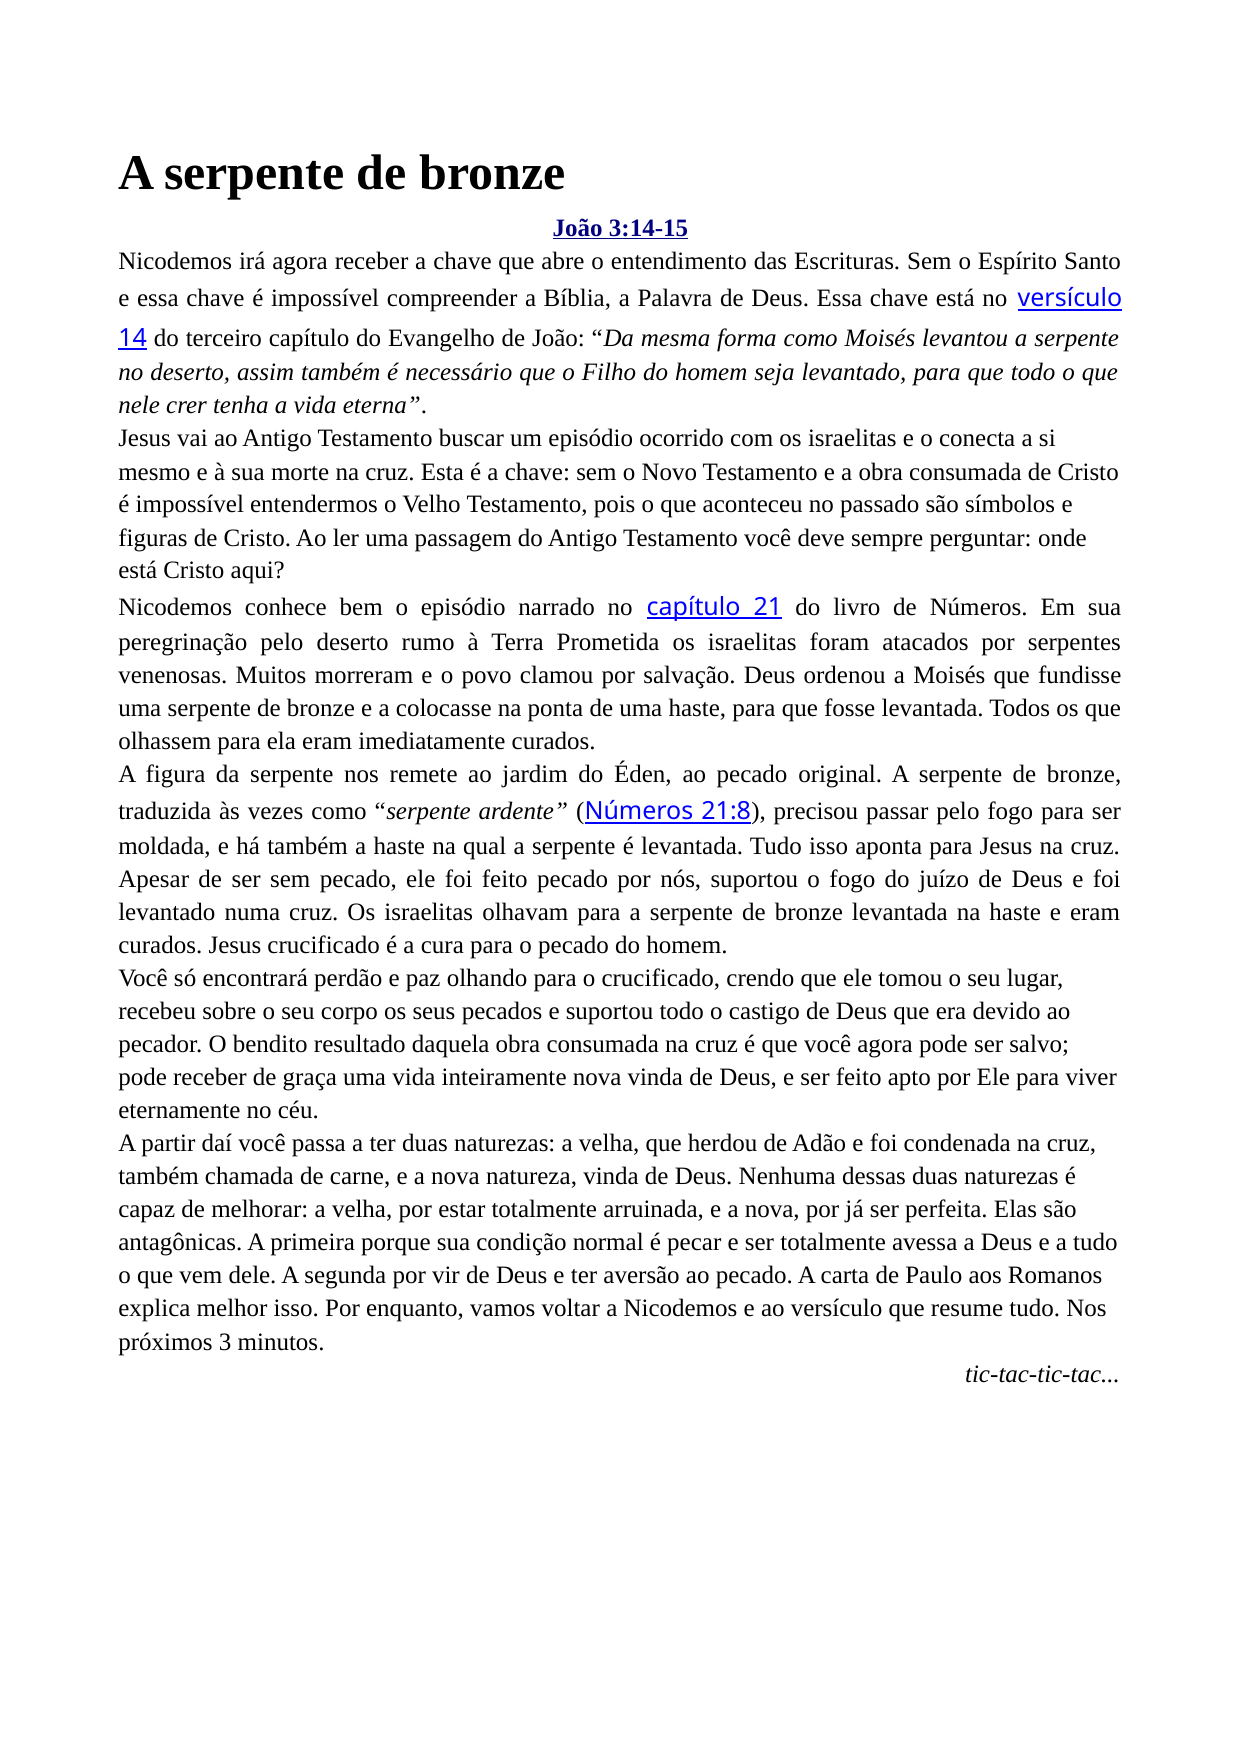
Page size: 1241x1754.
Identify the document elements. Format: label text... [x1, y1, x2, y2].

text João 3:14-15 [118, 213, 1122, 242]
text Jesus vai ao Antigo Testamento buscar um episódio ocorrido com os israelitas e o conecta a si mesmo e à sua morte na cruz. Esta é a chave: sem o Novo Testamento e a obra consumada de Cristo é impossível entendermos o Velho Testamento, pois o que aconteceu no passado são símbolos e figuras de Cristo. Ao ler uma passagem do Antigo Testamento você deve sempre perguntar: onde está Cristo aqui? [118, 423, 1122, 584]
text A figura da serpente nos remete ao jardim do Éden, ao pecado original. A serpente de bronze, traduzida às vezes como “serpente ardente” (Números 21:8), precisou passar pelo fogo para ser moldada, e há também a haste na qual a serpente é levantada. Tudo isso aponta para Jesus na cruz. Apesar de ser sem pecado, ele foi feito pecado por nós, suportou o fogo do juízo de Deus e foi levantado numa cruz. Os israelitas olhavam para a serpente de bronze levantada na haste e eram curados. Jesus crucificado é a cura para o pecado do homem. [118, 759, 1122, 959]
text Nicodemos irá agora receber a chave que abre o entendimento das Escrituras. Sem o Espírito Santo e essa chave é impossível compreender a Bíblia, a Palavra de Deus. Essa chave está no versículo 14 do terceiro capítulo do Evangelho de João: “Da mesma forma como Moisés levantou a serpente no deserto, assim também é necessário que o Filho do homem seja levantado, para que todo o que nele crer tenha a vida eterna”. [118, 246, 1122, 419]
text Você só encontrará perdão e paz olhando para o crucificado, crendo que ele tomou o seu lugar, recebeu sobre o seu corpo os seus pecados e suportou todo o castigo de Deus que era devido ao pecador. O bendito resultado daquela obra consumada na cruz é que você agora pode ser salvo; pode receber de graça uma vida inteiramente nova vinda de Deus, e ser feito apto por Ele para viver eternamente no céu. [118, 963, 1122, 1124]
subtitle A serpente de bronze [118, 143, 1122, 201]
text Nicodemos conhece bem o episódio narrado no capítulo 21 do livro de Números. Em sua peregrinação pelo deserto rumo à Terra Prometida os israelitas foram atacados por serpentes venenosas. Muitos morreram e o povo clamou por salvação. Deus ordenou a Moisés que fundisse uma serpente de bronze e a colocasse na ponta de uma haste, para que fosse levantada. Todos os que olhassem para ela eram imediatamente curados. [118, 589, 1122, 755]
text A partir daí você passa a ter duas naturezas: a velha, que herdou de Adão e foi condenada na cruz, também chamada de carne, e a nova natureza, vinda de Deus. Nenhuma dessas duas naturezas é capaz de melhorar: a velha, por estar totalmente arruinada, e a nova, por já ser perfeita. Elas são antagônicas. A primeira porque sua condição normal é pecar e ser totalmente avessa a Deus e a tudo o que vem dele. A segunda por vir de Deus e ter aversão ao pecado. A carta de Paulo aos Romanos explica melhor isso. Por enquanto, vamos voltar a Nicodemos e ao versículo que resume tudo. Nos próximos 3 minutos. [118, 1128, 1122, 1355]
text tic-tac-tic-tac... [118, 1359, 1122, 1388]
